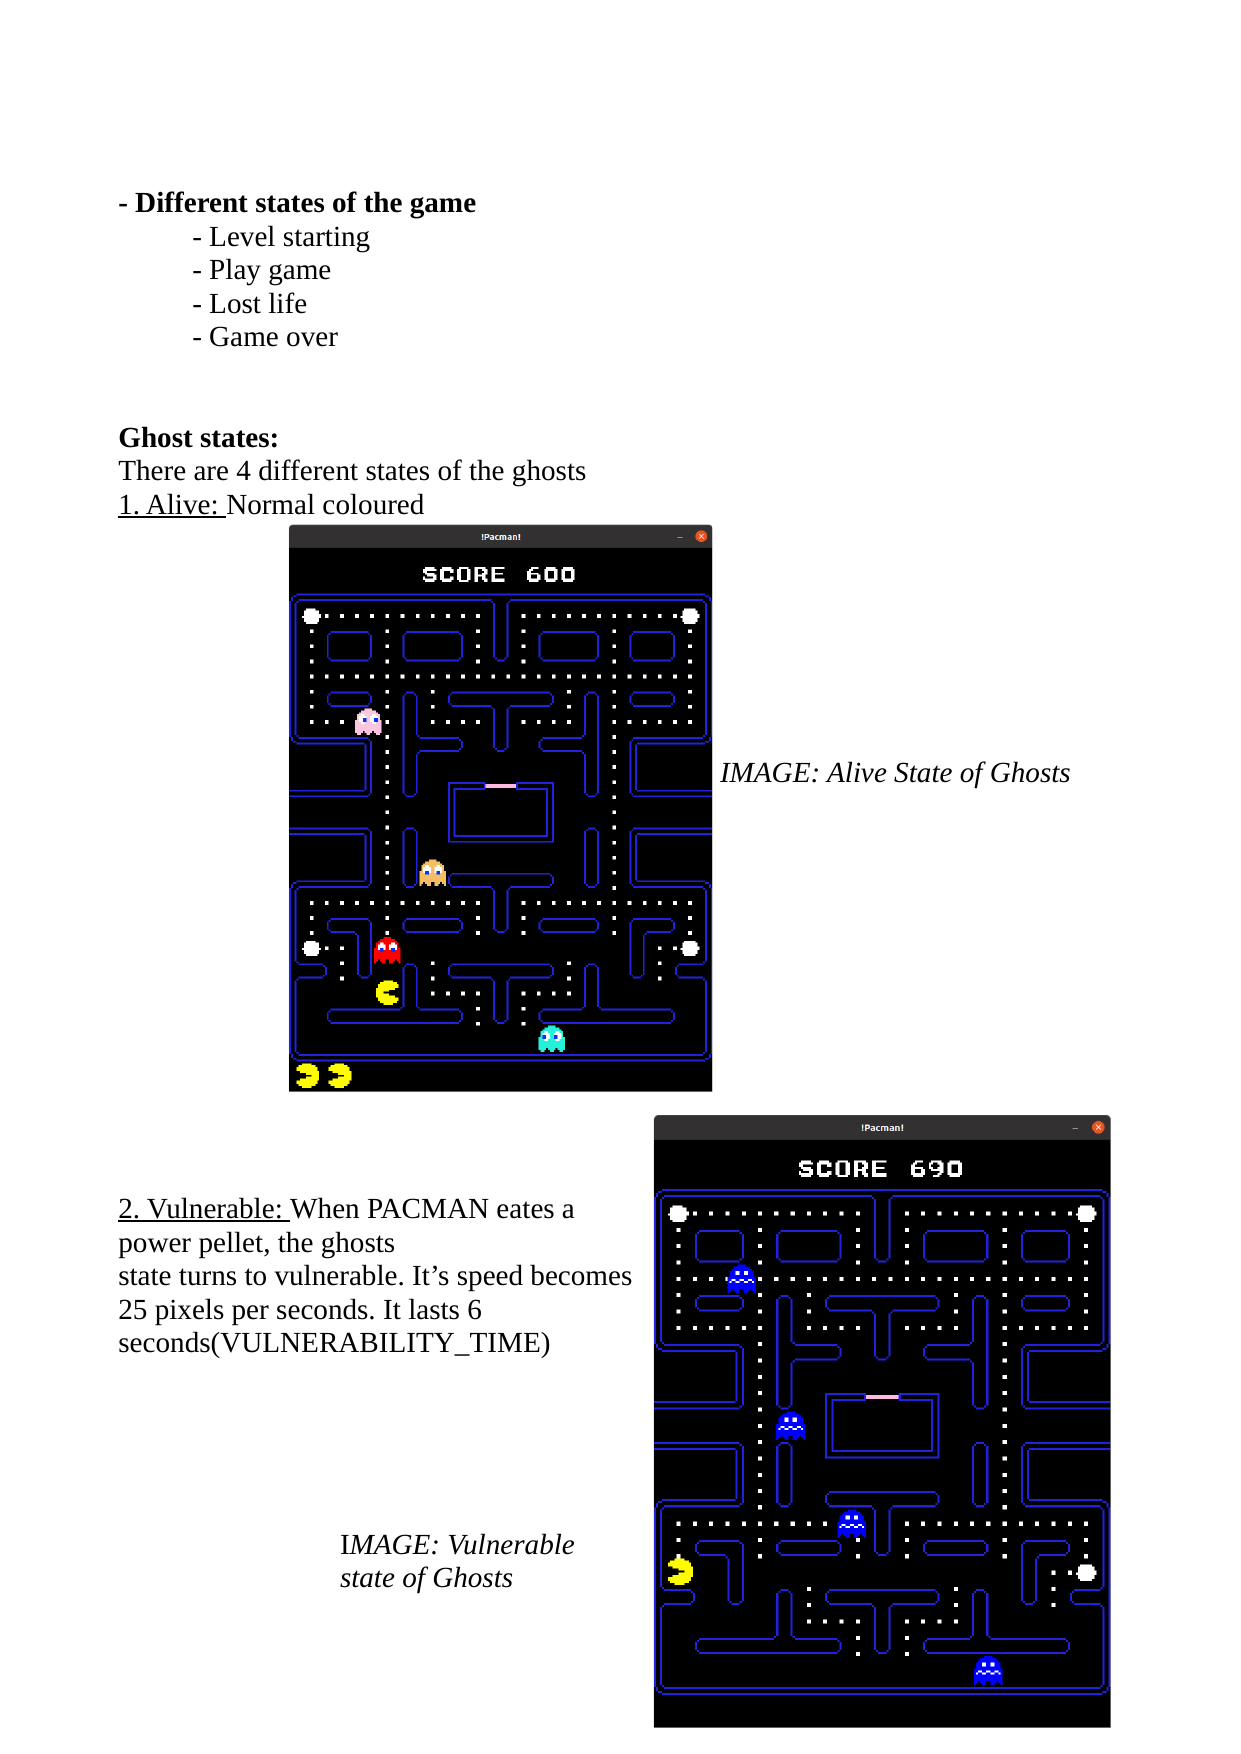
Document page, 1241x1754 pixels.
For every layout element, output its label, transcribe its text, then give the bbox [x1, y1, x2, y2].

text There are 4 different states of the ghosts [118, 453, 1122, 487]
text [1111, 1527, 1122, 1560]
text state turns to vulnerable. It’s speed becomes 25 pixels per seconds. It lasts 6 seconds(VULNERABILITY_TIME) [118, 1258, 653, 1359]
text - Different states of the game [118, 185, 1122, 219]
text - Lost life [118, 286, 1122, 319]
text - Level starting [118, 219, 1122, 252]
text Ghost states: [118, 420, 1122, 453]
picture [288, 524, 713, 1092]
text [1111, 1560, 1122, 1594]
text 1. Alive: Normal coloured [118, 487, 1122, 521]
text [118, 755, 288, 789]
text - Game over [118, 319, 1122, 353]
text IMAGE: Vulnerable [118, 1527, 653, 1560]
text - Play game [118, 252, 1122, 286]
text 2. Vulnerable: When PACMAN eates a power pellet, the ghosts [118, 1191, 653, 1258]
text state of Ghosts [118, 1560, 653, 1594]
picture [653, 1115, 1111, 1728]
text IMAGE: Alive State of Ghosts [713, 755, 1122, 789]
